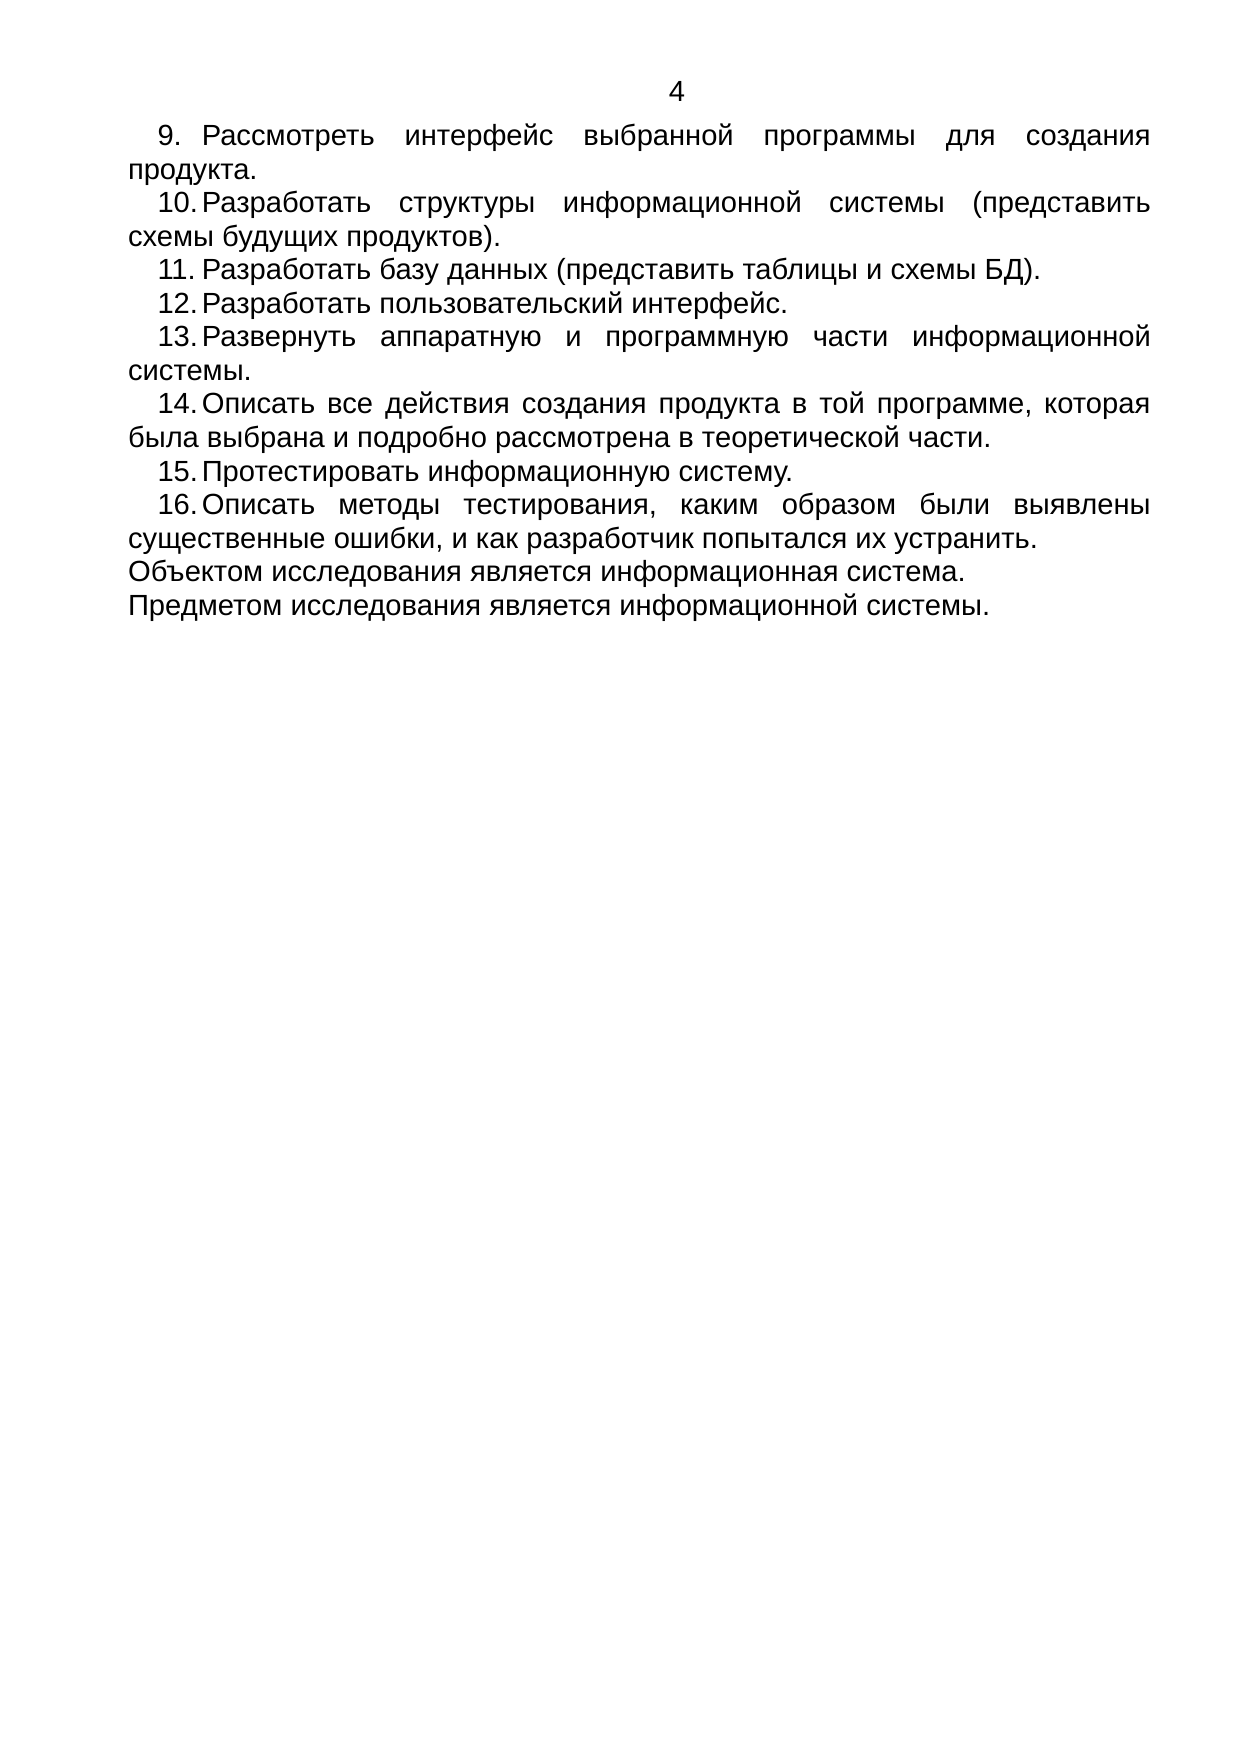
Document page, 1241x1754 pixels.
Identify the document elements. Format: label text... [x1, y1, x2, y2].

list Разработать базу данных (представить таблицы и схемы БД). [128, 252, 1152, 286]
list Протестировать информационную систему. [128, 453, 1152, 487]
text Предметом исследования является информационной системы. [128, 588, 1152, 621]
list Разработать структуры информационной системы (представить схемы будущих продуктов). [128, 185, 1152, 252]
list Разработать пользовательский интерфейс. [128, 286, 1152, 319]
list Описать методы тестирования, каким образом были выявлены существенные ошибки, и как разработчик попытался их устранить. [128, 487, 1152, 554]
list Развернуть аппаратную и программную части информационной системы. [128, 319, 1152, 386]
text Объектом исследования является информационная система. [128, 554, 1152, 588]
list Описать все действия создания продукта в той программе, которая была выбрана и подробно рассмотрена в теоретической части. [128, 386, 1152, 453]
list Рассмотреть интерфейс выбранной программы для создания продукта. [128, 118, 1152, 185]
